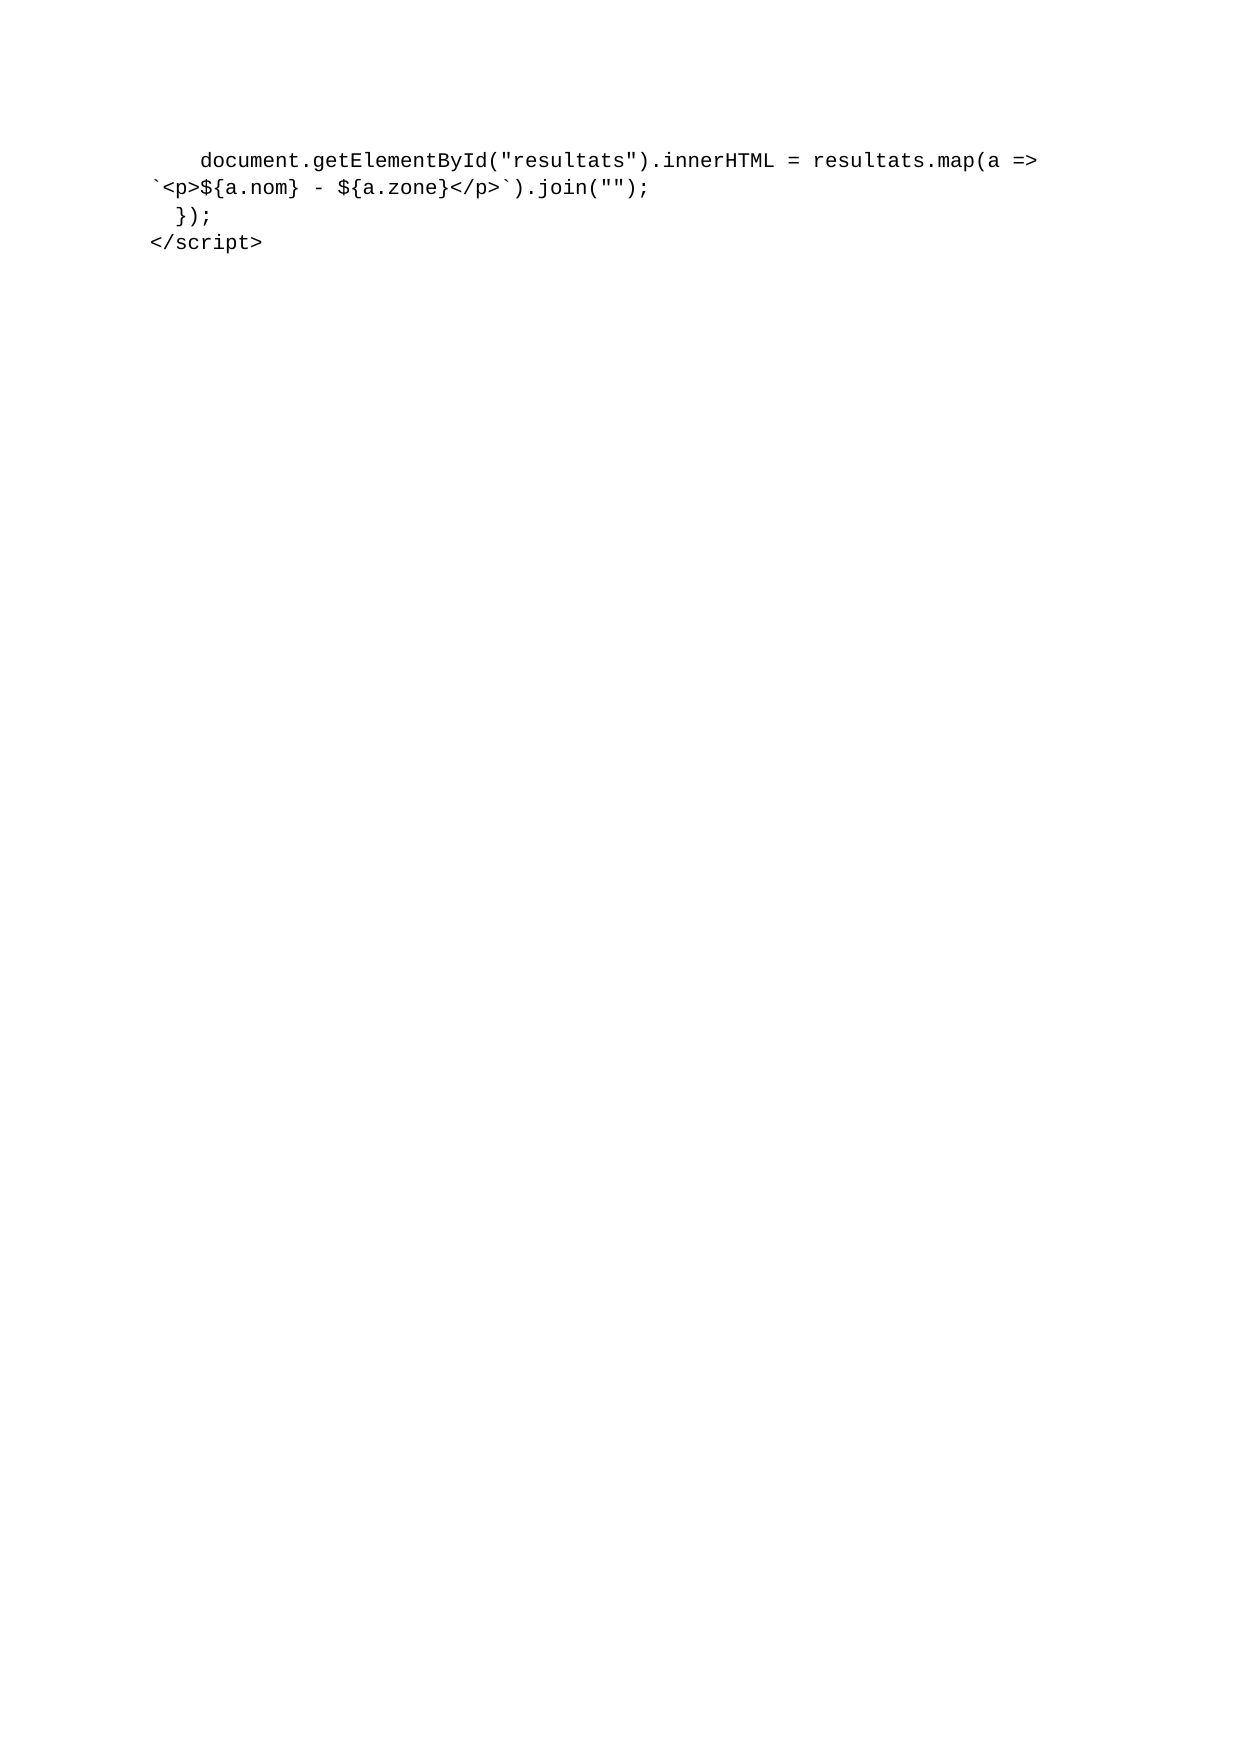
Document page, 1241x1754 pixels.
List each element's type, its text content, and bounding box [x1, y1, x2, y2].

text document.getElementById("resultats").innerHTML = resultats.map(a => `<p>${a.nom} - ${a.zone}</p>`).join(""); [150, 150, 1090, 201]
text </script> [150, 232, 1090, 256]
text }); [150, 205, 1090, 228]
